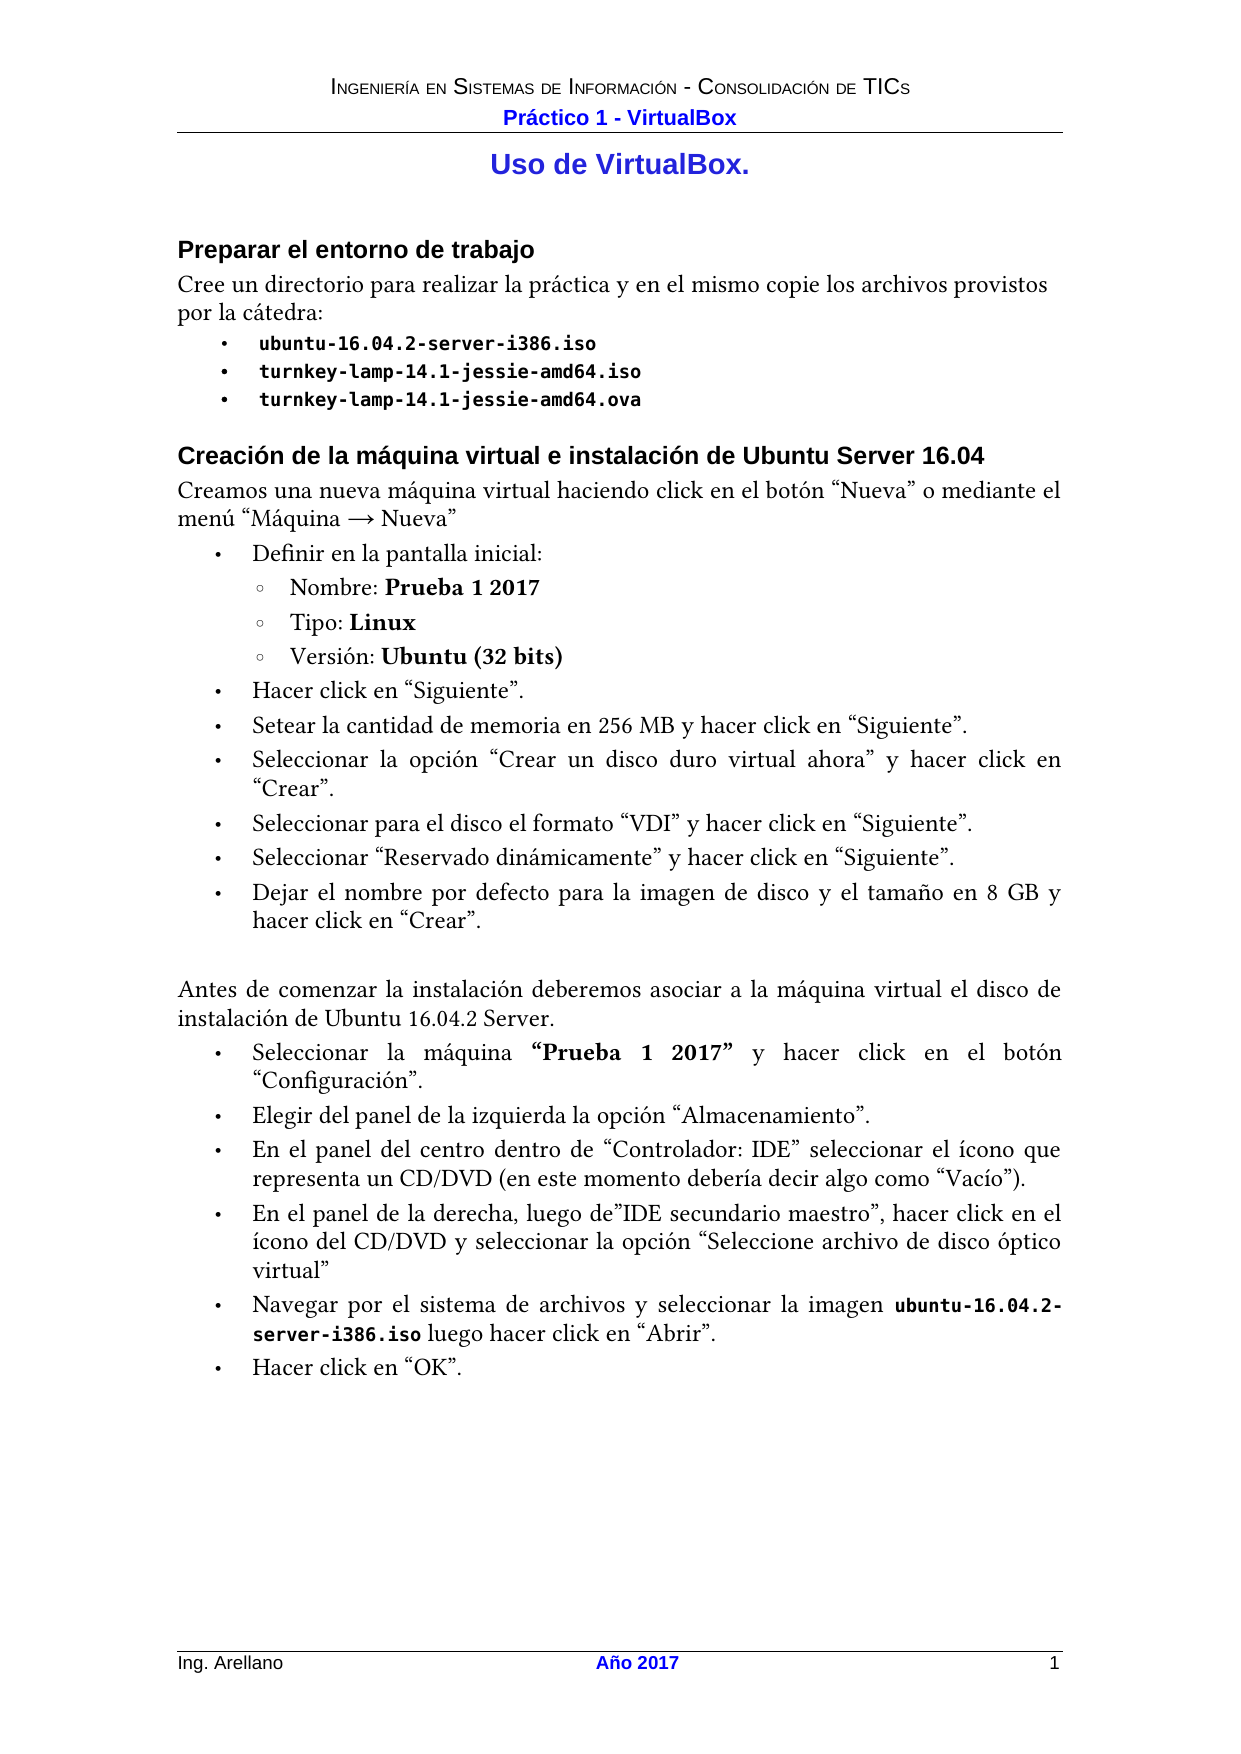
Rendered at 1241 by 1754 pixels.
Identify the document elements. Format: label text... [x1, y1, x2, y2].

list Hacer click en “Siguiente”. [215, 677, 1063, 705]
text Creamos una nueva máquina virtual haciendo click en el botón “Nueva” o mediante el menú “Máquina → Nueva” [177, 476, 1063, 533]
list Seleccionar “Reservado dinámicamente” y hacer click en “Siguiente”. [215, 843, 1063, 872]
list Nombre: Prueba 1 2017 [252, 573, 1063, 602]
subtitle Preparar el entorno de trabajo [177, 235, 1063, 263]
list turnkey-lamp-14.1-jessie-amd64.ova [221, 388, 1063, 411]
list Seleccionar para el disco el formato “VDI” y hacer click en “Siguiente”. [215, 809, 1063, 837]
list Seleccionar la opción “Crear un disco duro virtual ahora” y hacer click en “Crear”. [215, 746, 1063, 803]
list Elegir del panel de la izquierda la opción “Almacenamiento”. [215, 1101, 1063, 1130]
subtitle Uso de VirtualBox. [177, 148, 1063, 180]
list Seleccionar la máquina “Prueba 1 2017” y hacer click en el botón “Configuración”. [215, 1038, 1063, 1095]
list turnkey-lamp-14.1-jessie-amd64.iso [221, 361, 1063, 383]
list Definir en la pantalla inicial: [215, 539, 1063, 567]
list En el panel de la derecha, luego de”IDE secundario maestro”, hacer click en el ícono del CD/DVD y seleccionar la opción “Seleccione archivo de disco óptico virtual” [215, 1199, 1063, 1284]
list Tipo: Linux [252, 608, 1063, 636]
text Antes de comenzar la instalación deberemos asociar a la máquina virtual el disco de instalación de Ubuntu 16.04.2 Server. [177, 975, 1063, 1032]
list ubuntu-16.04.2-server-i386.iso [221, 333, 1063, 355]
list Navegar por el sistema de archivos y seleccionar la imagen ubuntu-16.04.2-server-i386.iso luego hacer click en “Abrir”. [215, 1290, 1063, 1347]
list Dejar el nombre por defecto para la imagen de disco y el tamaño en 8 GB y hacer click en “Crear”. [215, 878, 1063, 935]
list Hacer click en “OK”. [215, 1353, 1063, 1382]
list En el panel del centro dentro de “Controlador: IDE” seleccionar el ícono que representa un CD/DVD (en este momento debería decir algo como “Vacío”). [215, 1136, 1063, 1193]
text Cree un directorio para realizar la práctica y en el mismo copie los archivos provistos por la cátedra: [177, 270, 1063, 327]
subtitle Creación de la máquina virtual e instalación de Ubuntu Server 16.04 [177, 441, 1063, 469]
list Setear la cantidad de memoria en 256 MB y hacer click en “Siguiente”. [215, 711, 1063, 740]
list Versión: Ubuntu (32 bits) [252, 642, 1063, 671]
